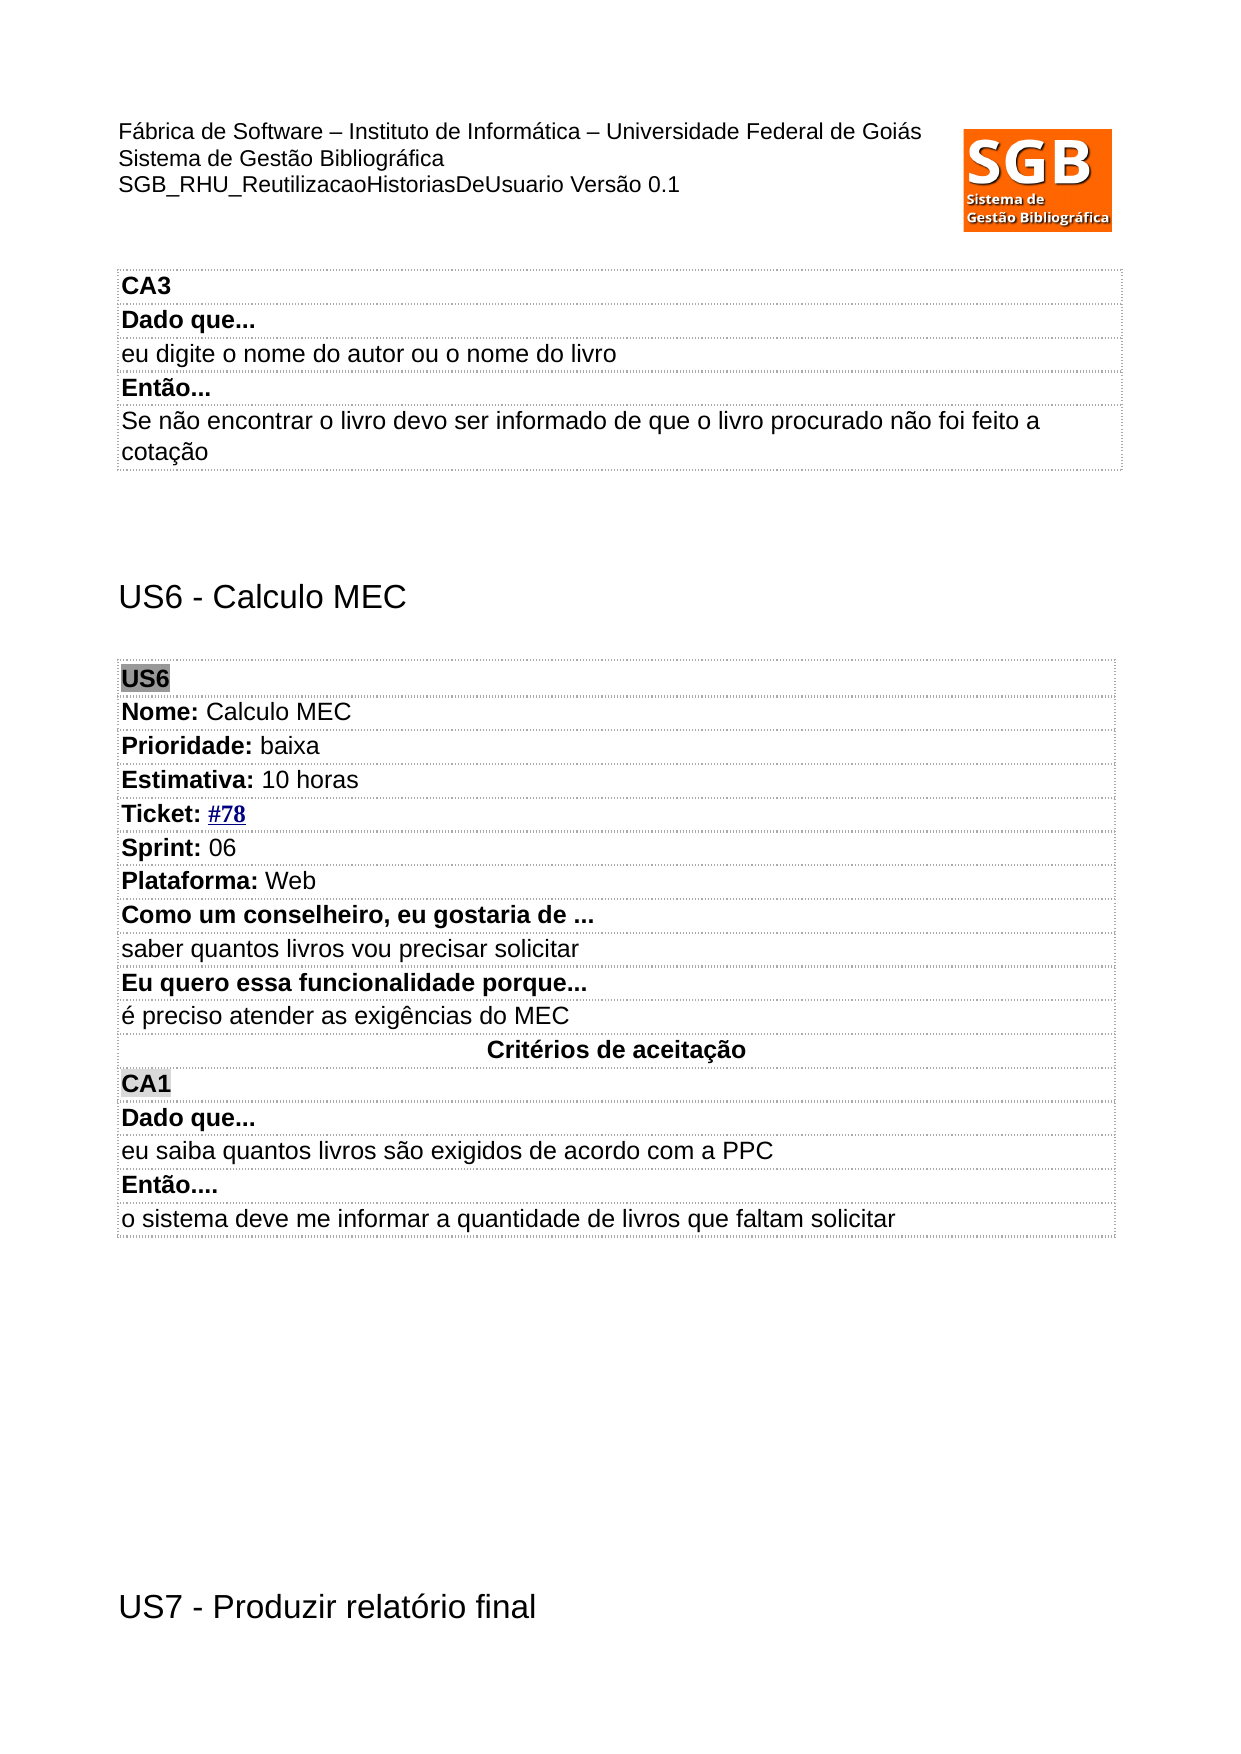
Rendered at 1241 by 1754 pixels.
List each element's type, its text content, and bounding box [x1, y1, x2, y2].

table_cell Eu quero essa funcionalidade porque... [118, 965, 1115, 999]
table_cell saber quantos livros vou precisar solicitar [118, 932, 1115, 965]
table_header US6 [118, 659, 1115, 695]
table_cell eu saiba quantos livros são exigidos de acordo com a PPC [118, 1134, 1115, 1168]
table_cell Como um conselheiro, eu gostaria de ... [118, 898, 1115, 932]
table_cell Nome: Calculo MEC [118, 695, 1115, 729]
table_cell Dado que... [118, 303, 1122, 337]
picture [963, 129, 1112, 232]
table_cell Ticket: #78 [118, 797, 1115, 830]
table_cell Se não encontrar o livro devo ser informado de que o livro procurado não foi feito a cotação [118, 404, 1122, 469]
table_cell Então.... [118, 1168, 1115, 1202]
subtitle US6 - Calculo MEC [118, 577, 1122, 615]
table_cell é preciso atender as exigências do MEC [118, 999, 1115, 1033]
table_cell Plataforma: Web [118, 864, 1115, 898]
table_cell o sistema deve me informar a quantidade de livros que faltam solicitar [118, 1202, 1115, 1235]
subtitle US7 - Produzir relatório final [118, 1587, 1122, 1626]
table_cell eu digite o nome do autor ou o nome do livro [118, 337, 1122, 370]
table_cell CA3 [118, 269, 1122, 303]
table_cell Critérios de aceitação [118, 1033, 1115, 1067]
table_cell CA1 [118, 1067, 1115, 1100]
table_cell Prioridade: baixa [118, 729, 1115, 763]
table_cell Então... [118, 370, 1122, 404]
table_cell Sprint: 06 [118, 830, 1115, 864]
table_cell Estimativa: 10 horas [118, 763, 1115, 797]
table_cell Dado que... [118, 1100, 1115, 1134]
